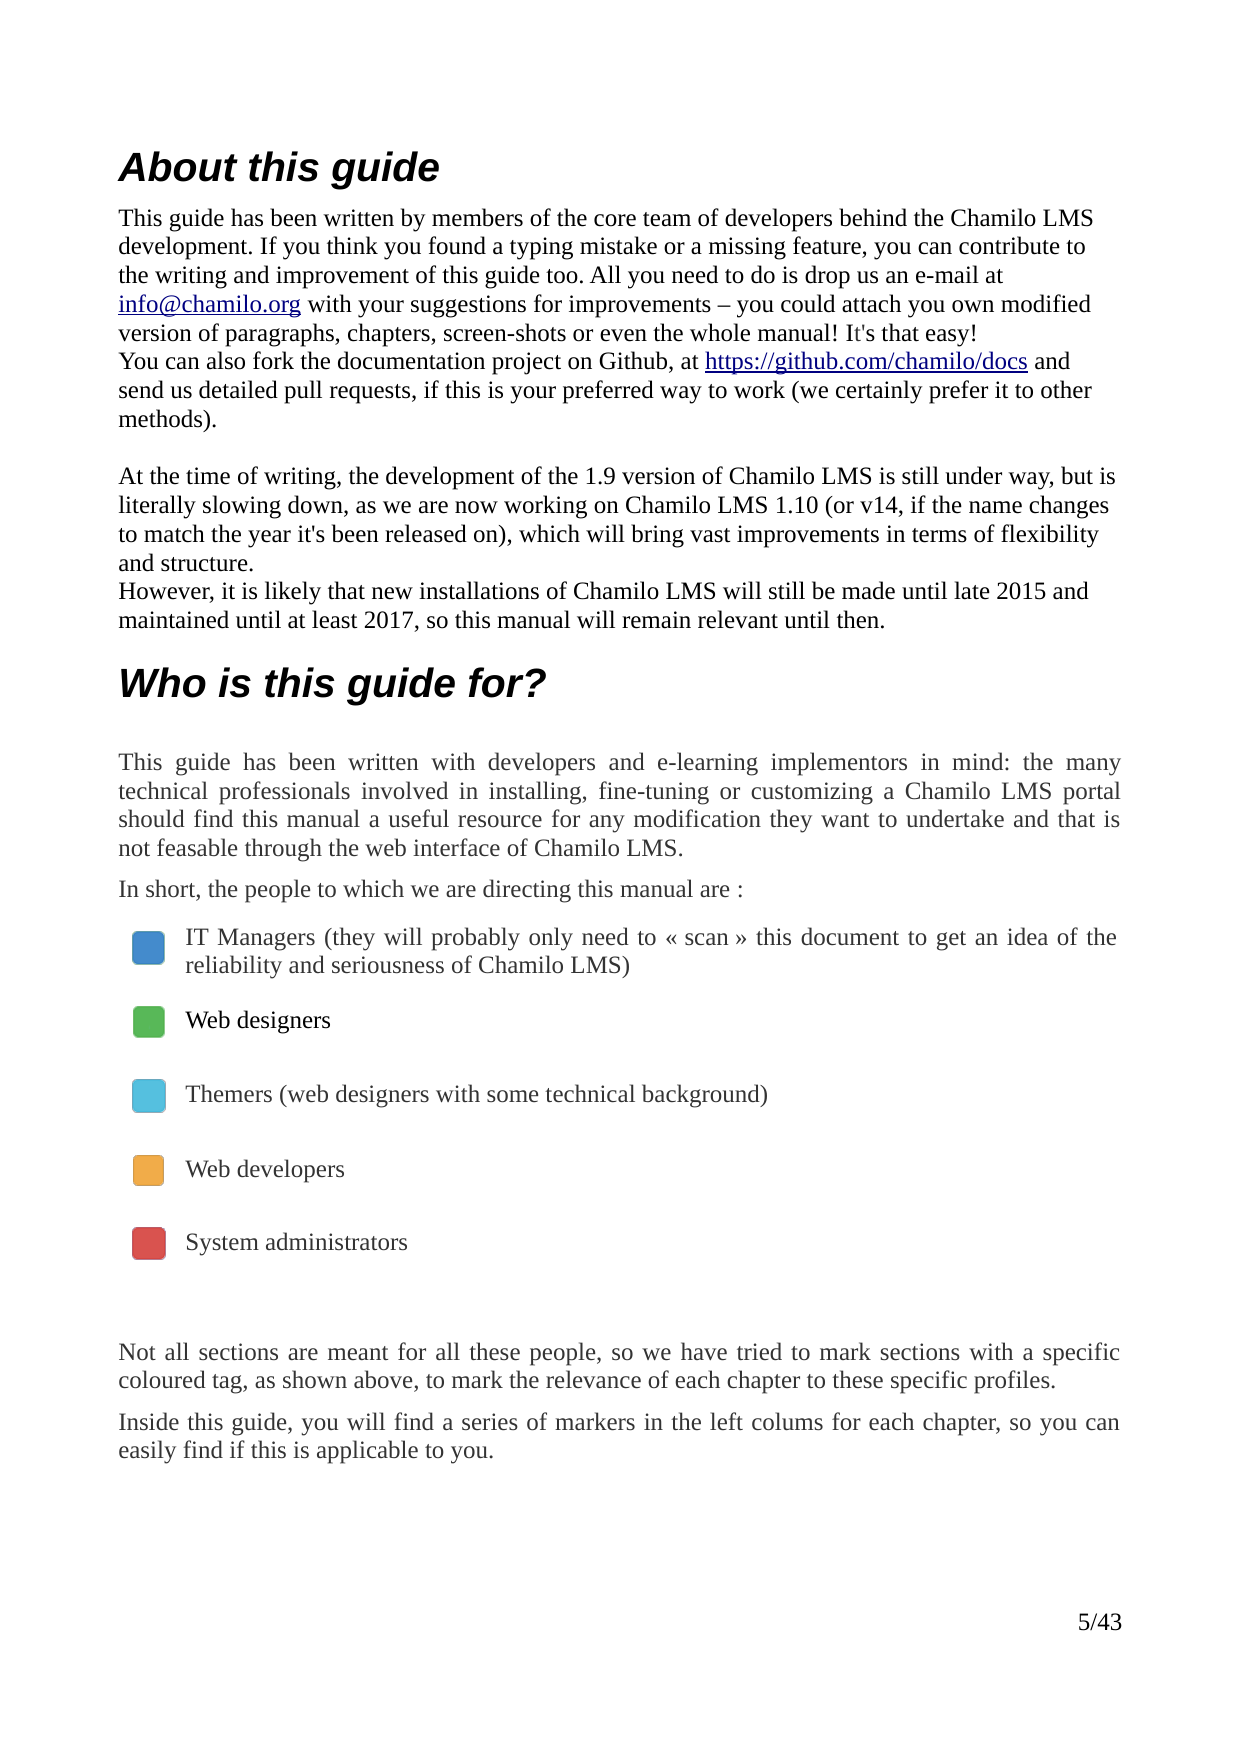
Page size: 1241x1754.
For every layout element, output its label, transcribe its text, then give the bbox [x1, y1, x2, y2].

subtitle About this guide [118, 143, 1122, 190]
picture [132, 1005, 166, 1039]
table_cell Web designers [180, 1000, 1123, 1073]
picture [131, 1078, 167, 1114]
picture [131, 1226, 167, 1261]
table_cell [118, 1149, 179, 1221]
text You can also fork the documentation project on Github, at https://github.com/chamilo/docs and send us detailed pull requests, if this is your preferred way to work (we certainly prefer it to other methods). [118, 346, 1122, 433]
text In short, the people to which we are directing this manual are : [118, 874, 1122, 903]
text This guide has been written by members of the core team of developers behind the Chamilo LMS development. If you think you found a typing mistake or a missing feature, you can contribute to the writing and improvement of this guide too. All you need to do is drop us an e-mail at info@chamilo.org with your suggestions for improvements – you could attach you own modified version of paragraphs, chapters, screen-shots or even the whole manual! It's that easy! [118, 203, 1122, 346]
text However, it is likely that new installations of Chamilo LMS will still be made until late 2015 and maintained until at least 2017, so this manual will remain relevant until then. [118, 576, 1122, 634]
table_header IT Managers (they will probably only need to « scan » this document to get an idea of the reliability and seriousness of Chamilo LMS) [180, 916, 1123, 1000]
table_header [118, 916, 179, 1000]
picture [132, 1154, 165, 1187]
text Inside this guide, you will find a series of markers in the left colums for each chapter, so you can easily find if this is applicable to you. [118, 1407, 1122, 1464]
table_cell Themers (web designers with some technical background) [180, 1073, 1123, 1148]
text At the time of writing, the development of the 1.9 version of Chamilo LMS is still under way, but is literally slowing down, as we are now working on Chamilo LMS 1.10 (or v14, if the name changes to match the year it's been released on), which will bring vast improvements in terms of flexibility and structure. [118, 461, 1122, 576]
table_cell Web developers [180, 1149, 1123, 1221]
table_cell [118, 1221, 179, 1295]
picture [131, 930, 166, 966]
subtitle Who is this guide for? [118, 659, 1122, 706]
table_cell [118, 1073, 179, 1148]
table_cell System administrators [180, 1221, 1123, 1295]
table_cell [118, 1000, 179, 1073]
text This guide has been written with developers and e-learning implementors in mind: the many technical professionals involved in installing, fine-tuning or customizing a Chamilo LMS portal should find this manual a useful resource for any modification they want to undertake and that is not feasable through the web interface of Chamilo LMS. [118, 747, 1122, 862]
text Not all sections are meant for all these people, so we have tried to mark sections with a specific coloured tag, as shown above, to mark the relevance of each chapter to these specific profiles. [118, 1337, 1122, 1394]
